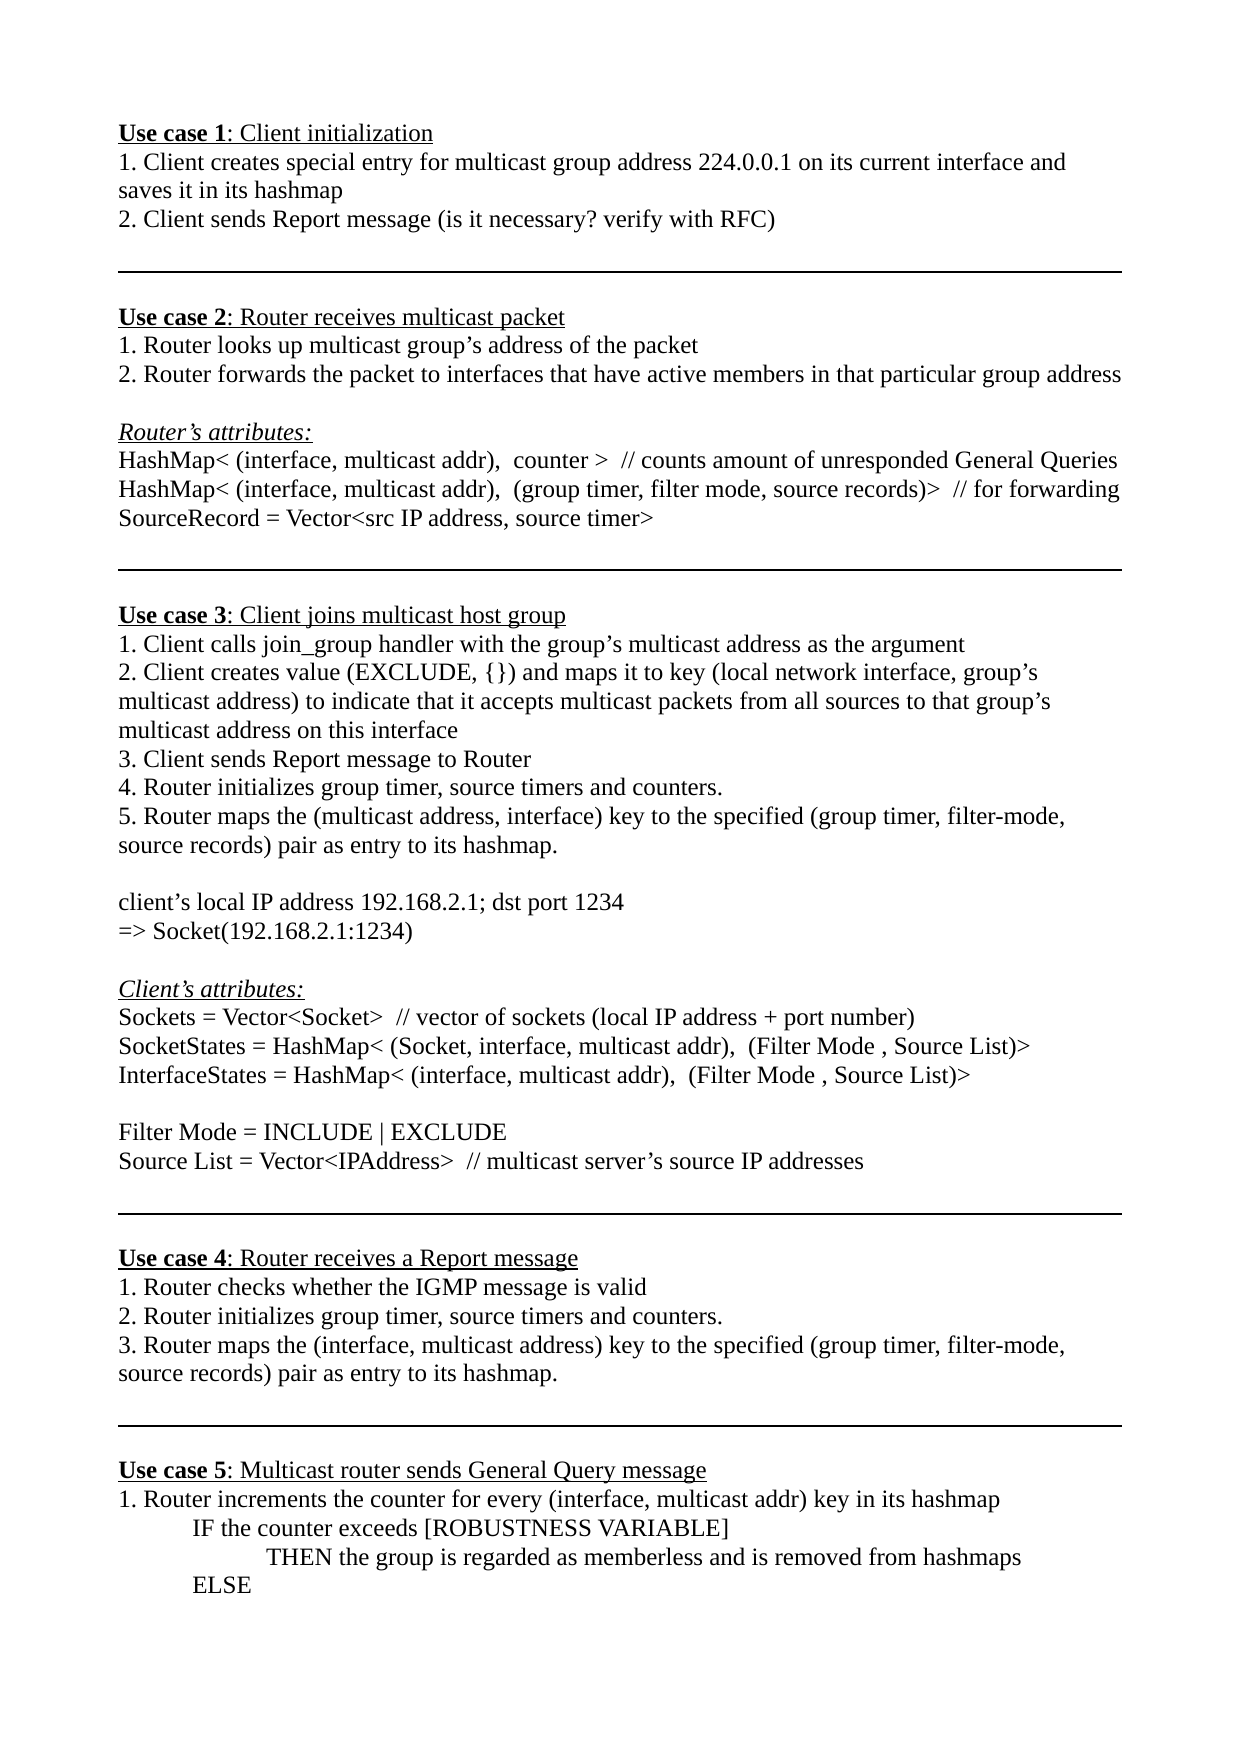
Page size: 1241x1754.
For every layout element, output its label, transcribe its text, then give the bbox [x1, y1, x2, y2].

text 2. Client creates value (EXCLUDE, {}) and maps it to key (local network interface, group’s multicast address) to indicate that it accepts multicast packets from all sources to that group’s multicast address on this interface [118, 657, 1122, 744]
text 2. Router forwards the packet to interfaces that have active members in that particular group address [118, 359, 1122, 388]
text IF the counter exceeds [ROBUSTNESS VARIABLE] [118, 1513, 1122, 1542]
text 1. Client creates special entry for multicast group address 224.0.0.1 on its current interface and saves it in its hashmap [118, 147, 1122, 204]
text Filter Mode = INCLUDE | EXCLUDE [118, 1117, 1122, 1146]
text Client’s attributes: [118, 974, 1122, 1002]
text Sockets = Vector<Socket> // vector of sockets (local IP address + port number) [118, 1002, 1122, 1031]
text 1. Client calls join_group handler with the group’s multicast address as the argument [118, 629, 1122, 657]
text ELSE [118, 1571, 1122, 1599]
text 3. Client sends Report message to Router [118, 744, 1122, 772]
text 1. Router increments the counter for every (interface, multicast addr) key in its hashmap [118, 1484, 1122, 1513]
text 1. Router checks whether the IGMP message is valid [118, 1272, 1122, 1301]
text Use case 5: Multicast router sends General Query message [118, 1456, 1122, 1484]
text client’s local IP address 192.168.2.1; dst port 1234 [118, 887, 1122, 916]
text 4. Router initializes group timer, source timers and counters. [118, 772, 1122, 801]
text HashMap< (interface, multicast addr), (group timer, filter mode, source records)> // for forwarding [118, 474, 1122, 503]
text Source List = Vector<IPAddress> // multicast server’s source IP addresses [118, 1146, 1122, 1175]
text Use case 2: Router receives multicast packet [118, 302, 1122, 330]
text Use case 1: Client initialization [118, 118, 1122, 147]
text 2. Router initializes group timer, source timers and counters. [118, 1301, 1122, 1330]
text 2. Client sends Report message (is it necessary? verify with RFC) [118, 204, 1122, 233]
text THEN the group is regarded as memberless and is removed from hashmaps [118, 1542, 1122, 1571]
text HashMap< (interface, multicast addr), counter > // counts amount of unresponded General Queries [118, 445, 1122, 474]
text Router’s attributes: [118, 417, 1122, 445]
text SourceRecord = Vector<src IP address, source timer> [118, 503, 1122, 532]
text 1. Router looks up multicast group’s address of the packet [118, 330, 1122, 359]
text 3. Router maps the (interface, multicast address) key to the specified (group timer, filter-mode, source records) pair as entry to its hashmap. [118, 1330, 1122, 1387]
text 5. Router maps the (multicast address, interface) key to the specified (group timer, filter-mode, source records) pair as entry to its hashmap. [118, 801, 1122, 859]
text Use case 3: Client joins multicast host group [118, 600, 1122, 629]
text InterfaceStates = HashMap< (interface, multicast addr), (Filter Mode , Source List)> [118, 1060, 1122, 1089]
text => Socket(192.168.2.1:1234) [118, 916, 1122, 945]
text Use case 4: Router receives a Report message [118, 1243, 1122, 1272]
text SocketStates = HashMap< (Socket, interface, multicast addr), (Filter Mode , Source List)> [118, 1031, 1122, 1060]
